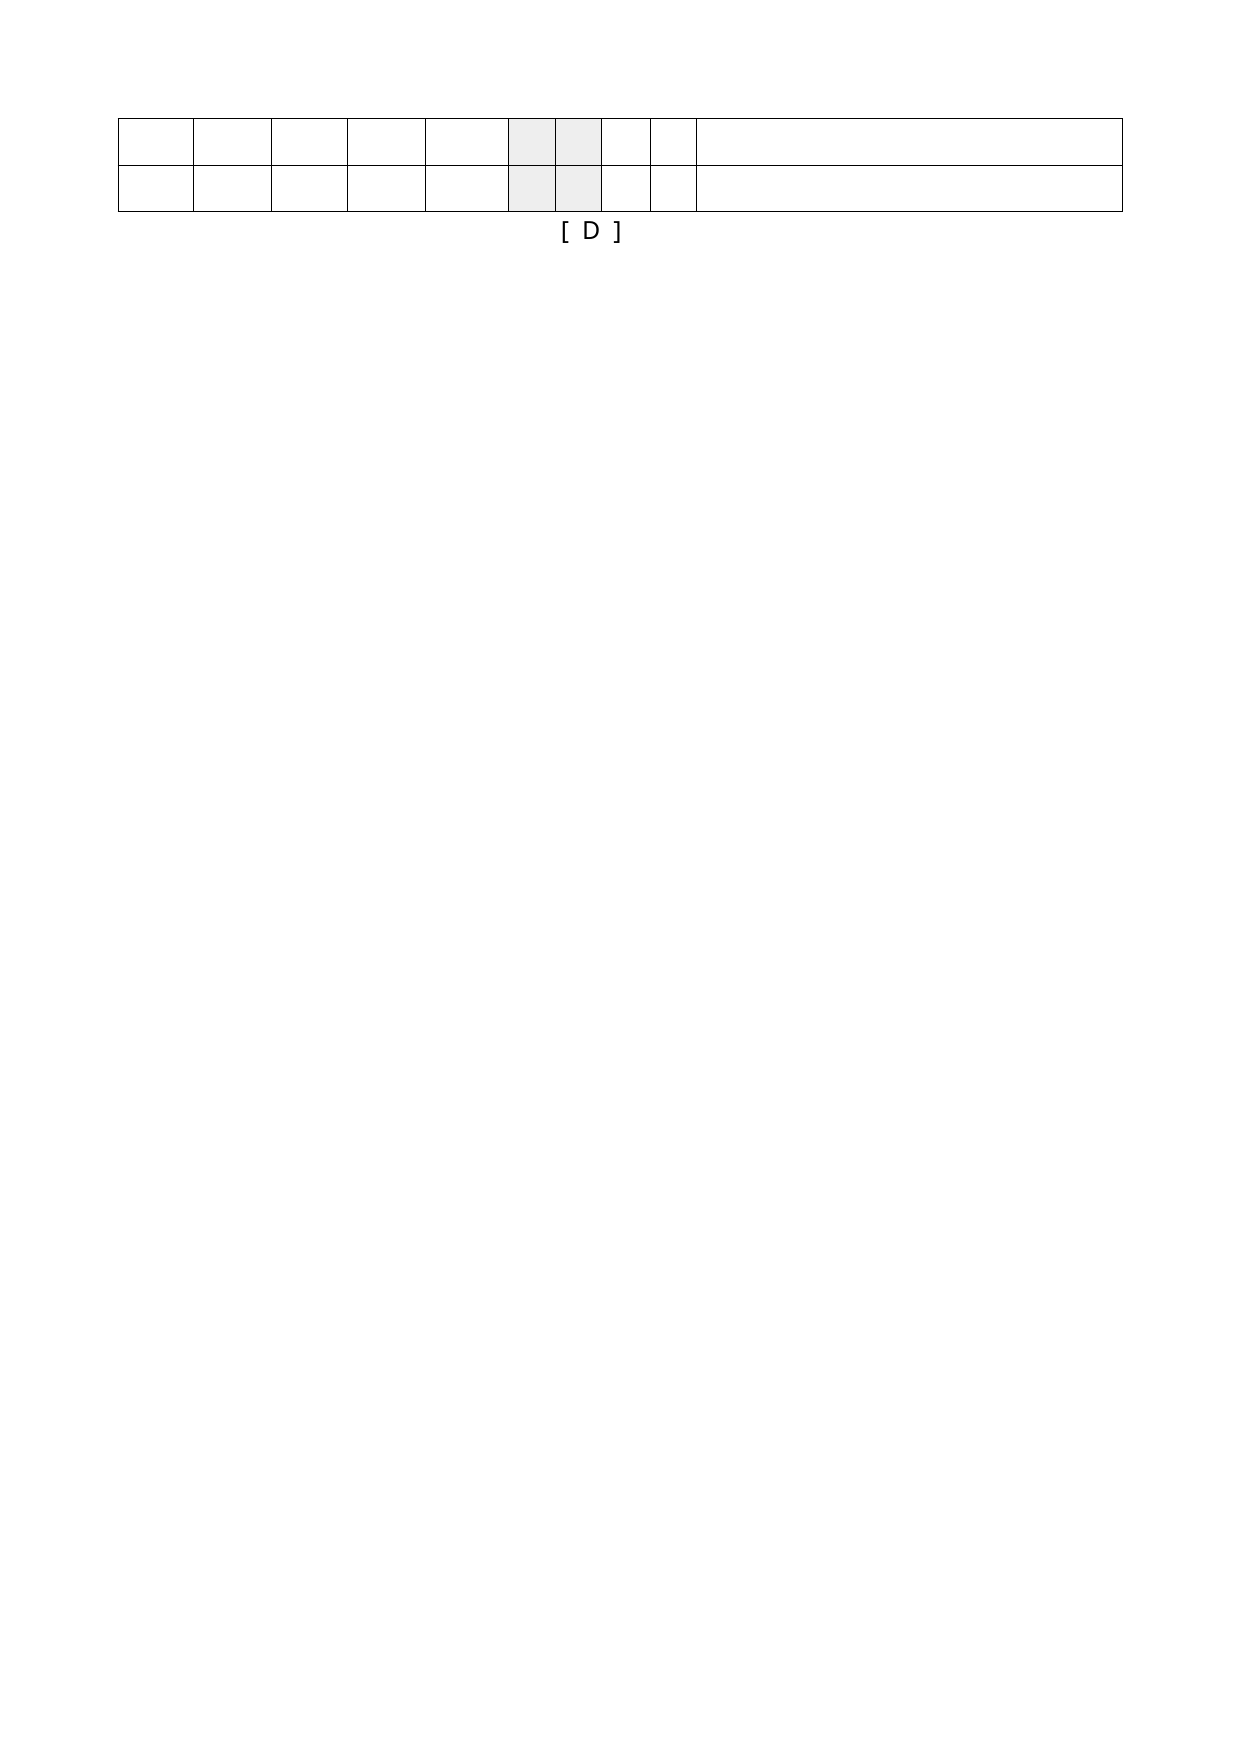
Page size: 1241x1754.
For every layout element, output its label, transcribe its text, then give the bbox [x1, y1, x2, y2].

table_cell [509, 119, 555, 165]
table_cell [602, 166, 650, 211]
table_cell [602, 119, 650, 165]
table_cell [119, 119, 193, 165]
table_cell [697, 166, 1122, 211]
table_cell [697, 119, 1122, 165]
table_cell [194, 119, 271, 165]
table_cell [509, 166, 555, 211]
table_cell [651, 119, 696, 165]
table_cell [348, 119, 425, 165]
table_cell [348, 166, 425, 211]
table_cell [426, 166, 508, 211]
table_cell [272, 166, 347, 211]
text [ D ] [118, 212, 1122, 246]
table_cell [426, 119, 508, 165]
table_cell [194, 166, 271, 211]
table_cell [119, 166, 193, 211]
table_cell [651, 166, 696, 211]
table_cell [272, 119, 347, 165]
table_cell [556, 166, 601, 211]
table_cell [556, 119, 601, 165]
